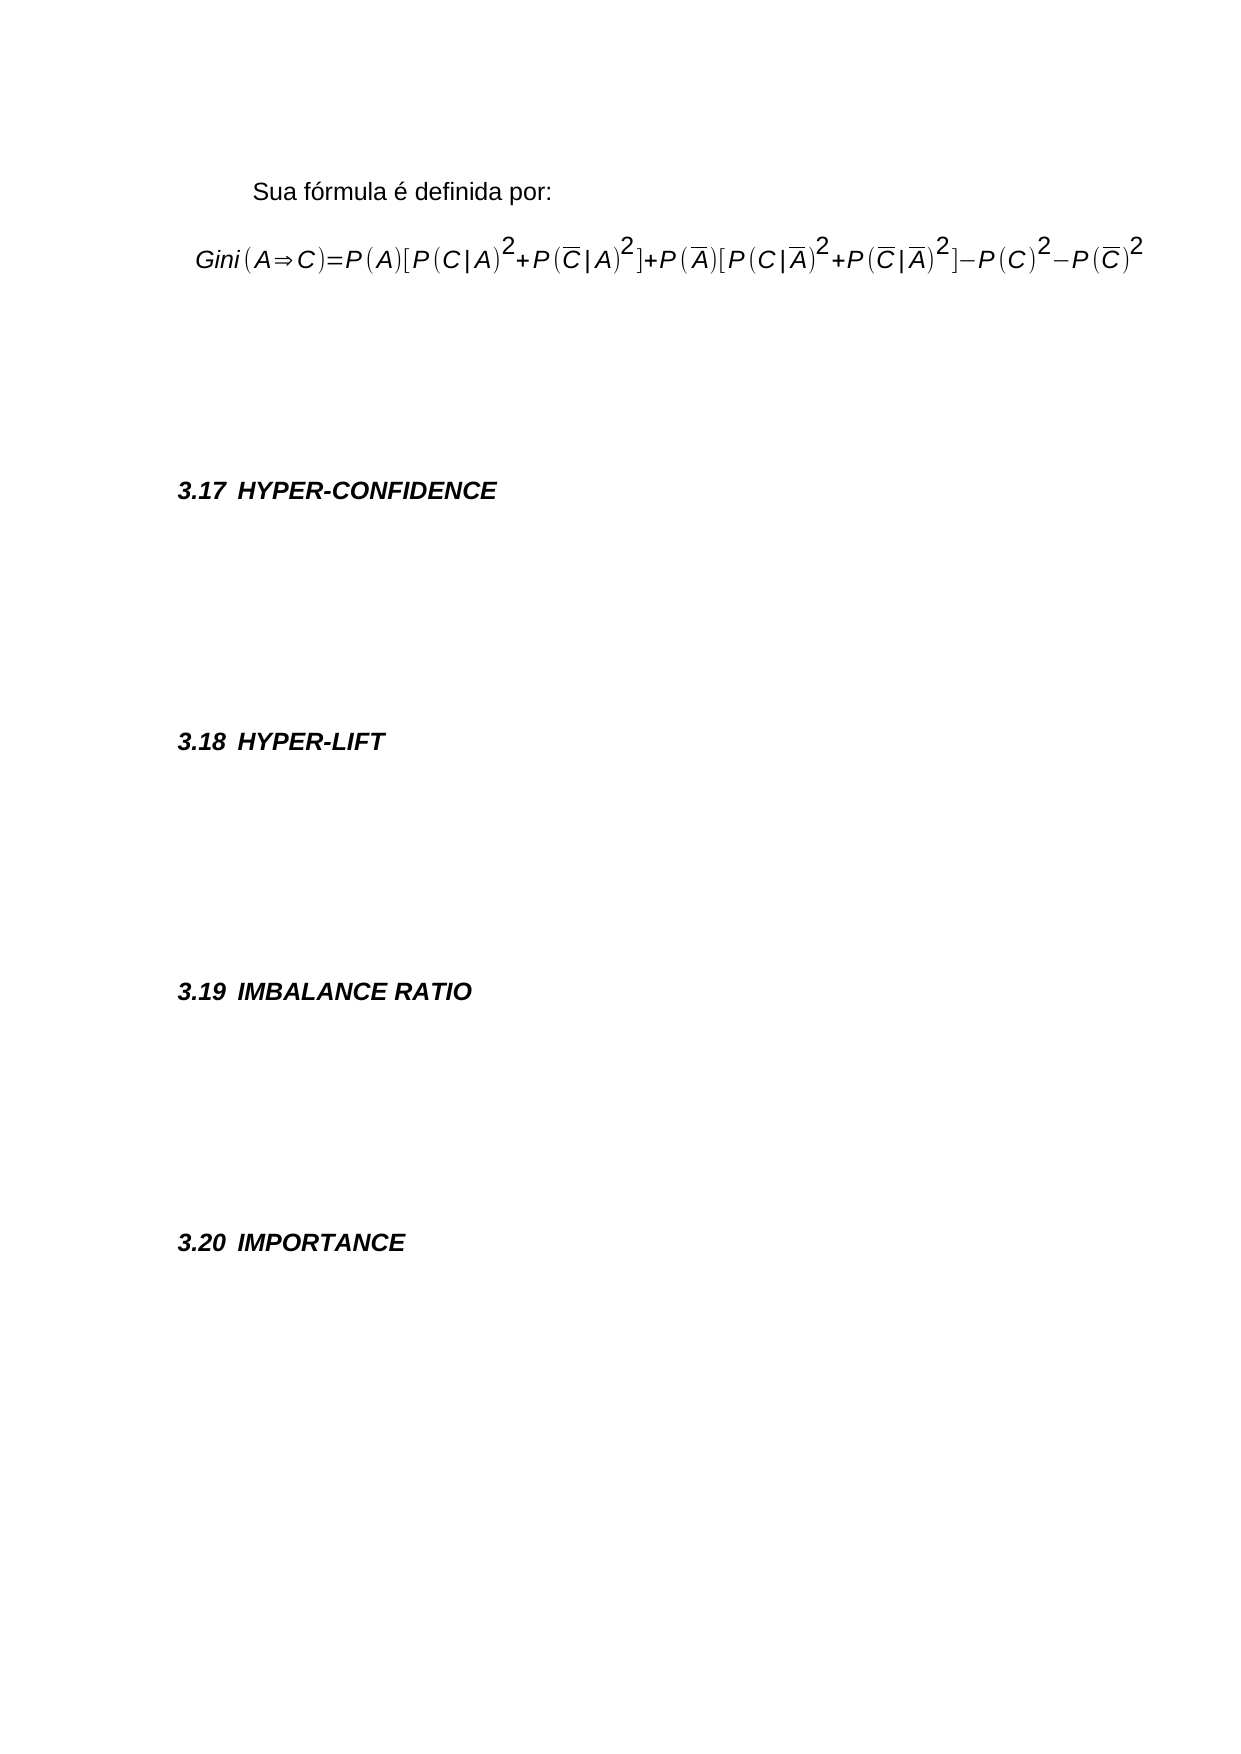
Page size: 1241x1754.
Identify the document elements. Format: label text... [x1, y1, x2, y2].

subtitle IMBALANCE RATIO [177, 977, 1122, 1006]
subtitle HYPER-LIFT [177, 727, 1122, 755]
text Sua fórmula é definida por: [177, 177, 1122, 206]
subtitle HYPER-CONFIDENCE [177, 476, 1122, 505]
subtitle IMPORTANCE [177, 1228, 1122, 1257]
